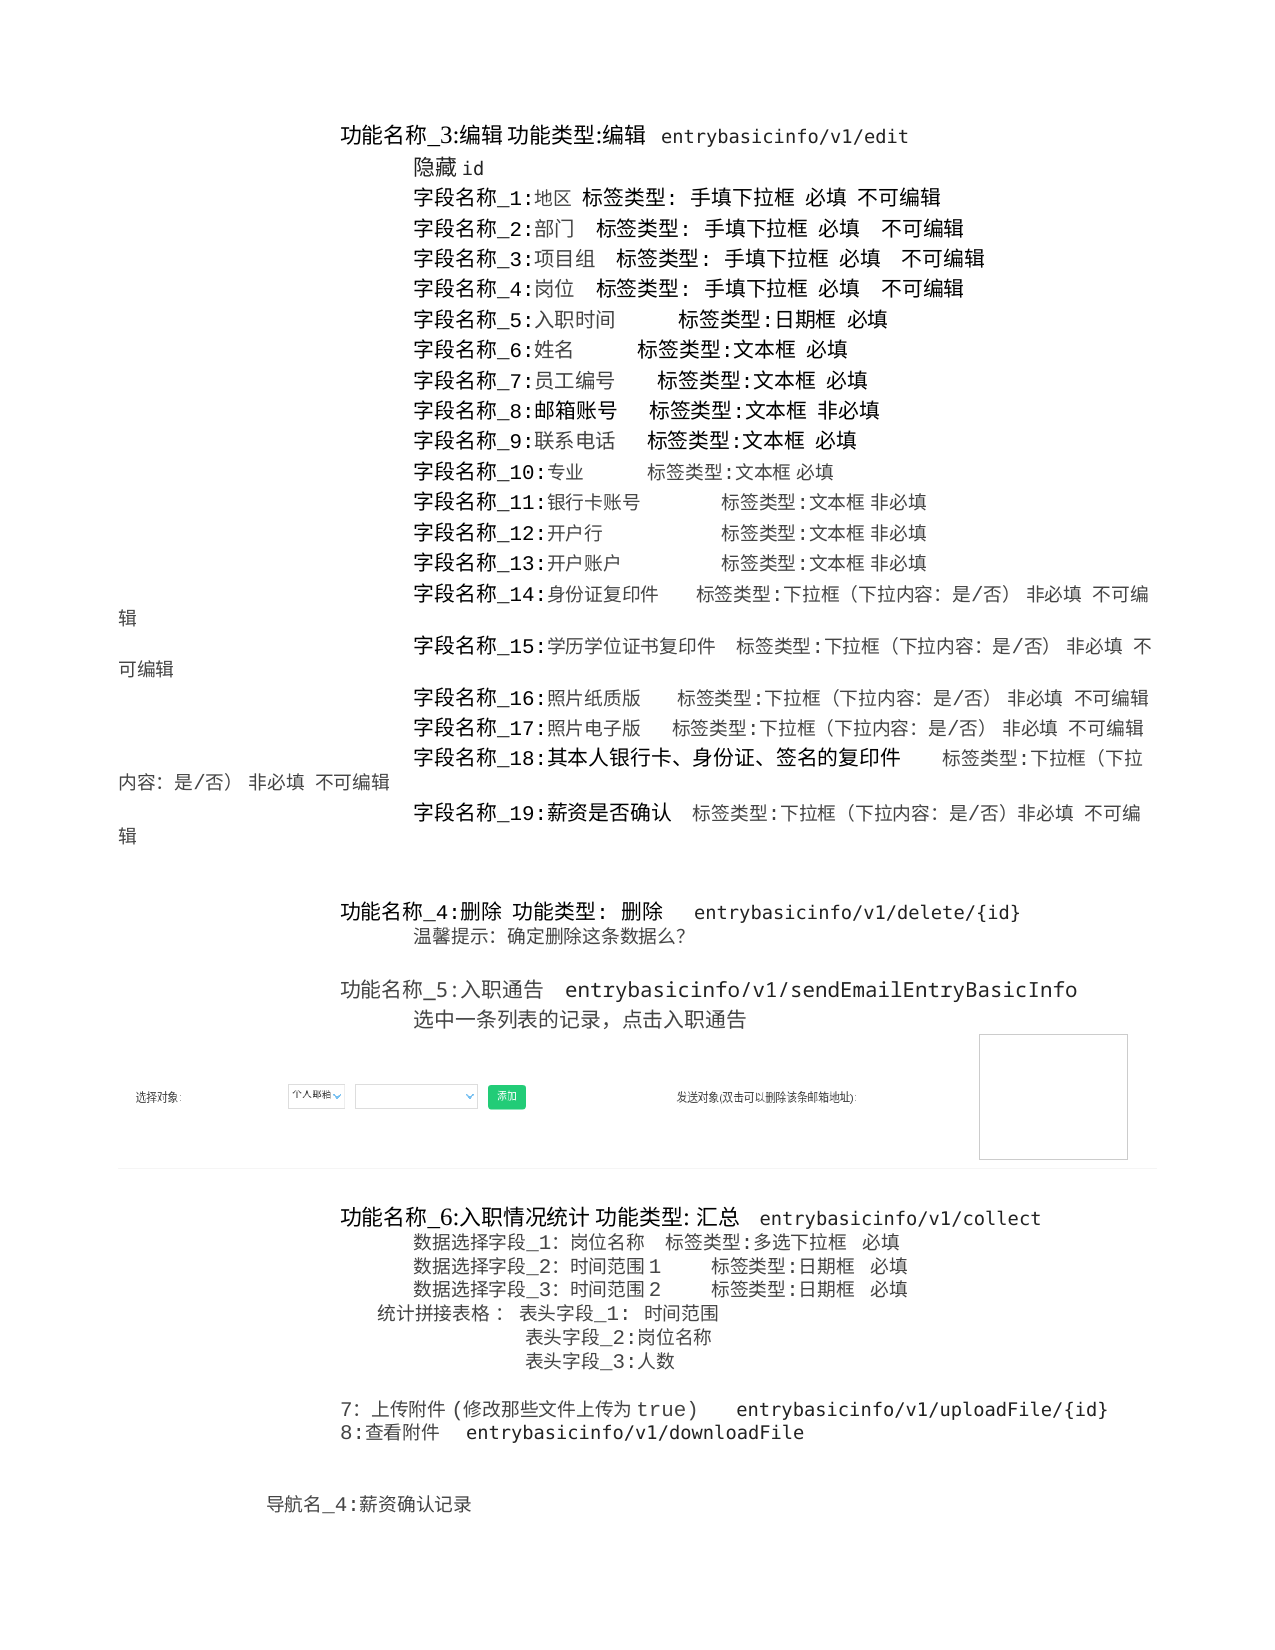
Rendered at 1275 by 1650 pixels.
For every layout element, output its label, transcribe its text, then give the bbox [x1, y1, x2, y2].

picture [118, 1033, 1157, 1172]
text 字段名称_16:照片纸质版 标签类型:下拉框（下拉内容：是/否） 非必填 不可编辑 [118, 681, 1157, 711]
text 温馨提示：确定删除这条数据么？ [118, 926, 1157, 949]
text 数据选择字段_2：时间范围1 标签类型:日期框 必填 [118, 1255, 1157, 1279]
text 功能名称_6:入职情况统计 功能类型: 汇总 entrybasicinfo/v1/collect [118, 1200, 1157, 1232]
text 字段名称_17:照片电子版 标签类型:下拉框（下拉内容：是/否） 非必填 不可编辑 [118, 711, 1157, 742]
text 表头字段_3:人数 [118, 1351, 1157, 1375]
text 字段名称_9:联系电话 标签类型:文本框 必填 [118, 425, 1157, 455]
text 隐藏id [118, 150, 1157, 181]
text 字段名称_2:部门 标签类型: 手填下拉框 必填 不可编辑 [118, 212, 1157, 242]
text 功能名称_3:编辑 功能类型:编辑 entrybasicinfo/v1/edit [118, 118, 1157, 150]
text 数据选择字段_3：时间范围2 标签类型:日期框 必填 [118, 1279, 1157, 1303]
text 字段名称_3:项目组 标签类型: 手填下拉框 必填 不可编辑 [118, 242, 1157, 273]
text 字段名称_8:邮箱账号 标签类型:文本框 非必填 [118, 394, 1157, 425]
text 字段名称_19:薪资是否确认 标签类型:下拉框（下拉内容：是/否）非必填 不可编辑 [118, 796, 1157, 848]
text 功能名称_4:删除 功能类型: 删除 entrybasicinfo/v1/delete/{id} [118, 895, 1157, 926]
text 数据选择字段_1：岗位名称 标签类型:多选下拉框 必填 [118, 1232, 1157, 1255]
text 功能名称_5:入职通告 entrybasicinfo/v1/sendEmailEntryBasicInfo [118, 973, 1157, 1003]
text 字段名称_13:开户账户 标签类型:文本框 非必填 [118, 546, 1157, 577]
text 字段名称_10:专业 标签类型:文本框 必填 [118, 455, 1157, 486]
text 字段名称_1:地区 标签类型: 手填下拉框 必填 不可编辑 [118, 181, 1157, 212]
text 7：上传附件 (修改那些文件上传为true) entrybasicinfo/v1/uploadFile/{id} [118, 1398, 1157, 1422]
text 字段名称_15:学历学位证书复印件 标签类型:下拉框（下拉内容：是/否） 非必填 不可编辑 [118, 629, 1157, 681]
text 字段名称_4:岗位 标签类型: 手填下拉框 必填 不可编辑 [118, 273, 1157, 303]
text 字段名称_11:银行卡账号 标签类型:文本框 非必填 [118, 486, 1157, 516]
text 字段名称_18:其本人银行卡、身份证、签名的复印件 标签类型:下拉框（下拉内容：是/否） 非必填 不可编辑 [118, 742, 1157, 796]
text 字段名称_7:员工编号 标签类型:文本框 必填 [118, 364, 1157, 394]
text 字段名称_5:入职时间 标签类型:日期框 必填 [118, 303, 1157, 333]
text 字段名称_14:身份证复印件 标签类型:下拉框（下拉内容：是/否） 非必填 不可编辑 [118, 577, 1157, 629]
text 统计拼接表格 ： 表头字段_1: 时间范围 [118, 1303, 1157, 1327]
text 字段名称_12:开户行 标签类型:文本框 非必填 [118, 516, 1157, 546]
text 选中一条列表的记录，点击入职通告 [118, 1003, 1157, 1033]
text 字段名称_6:姓名 标签类型:文本框 必填 [118, 333, 1157, 364]
text 8:查看附件 entrybasicinfo/v1/downloadFile [118, 1422, 1157, 1446]
text 表头字段_2:岗位名称 [118, 1327, 1157, 1351]
text 导航名_4:薪资确认记录 [118, 1493, 1157, 1517]
